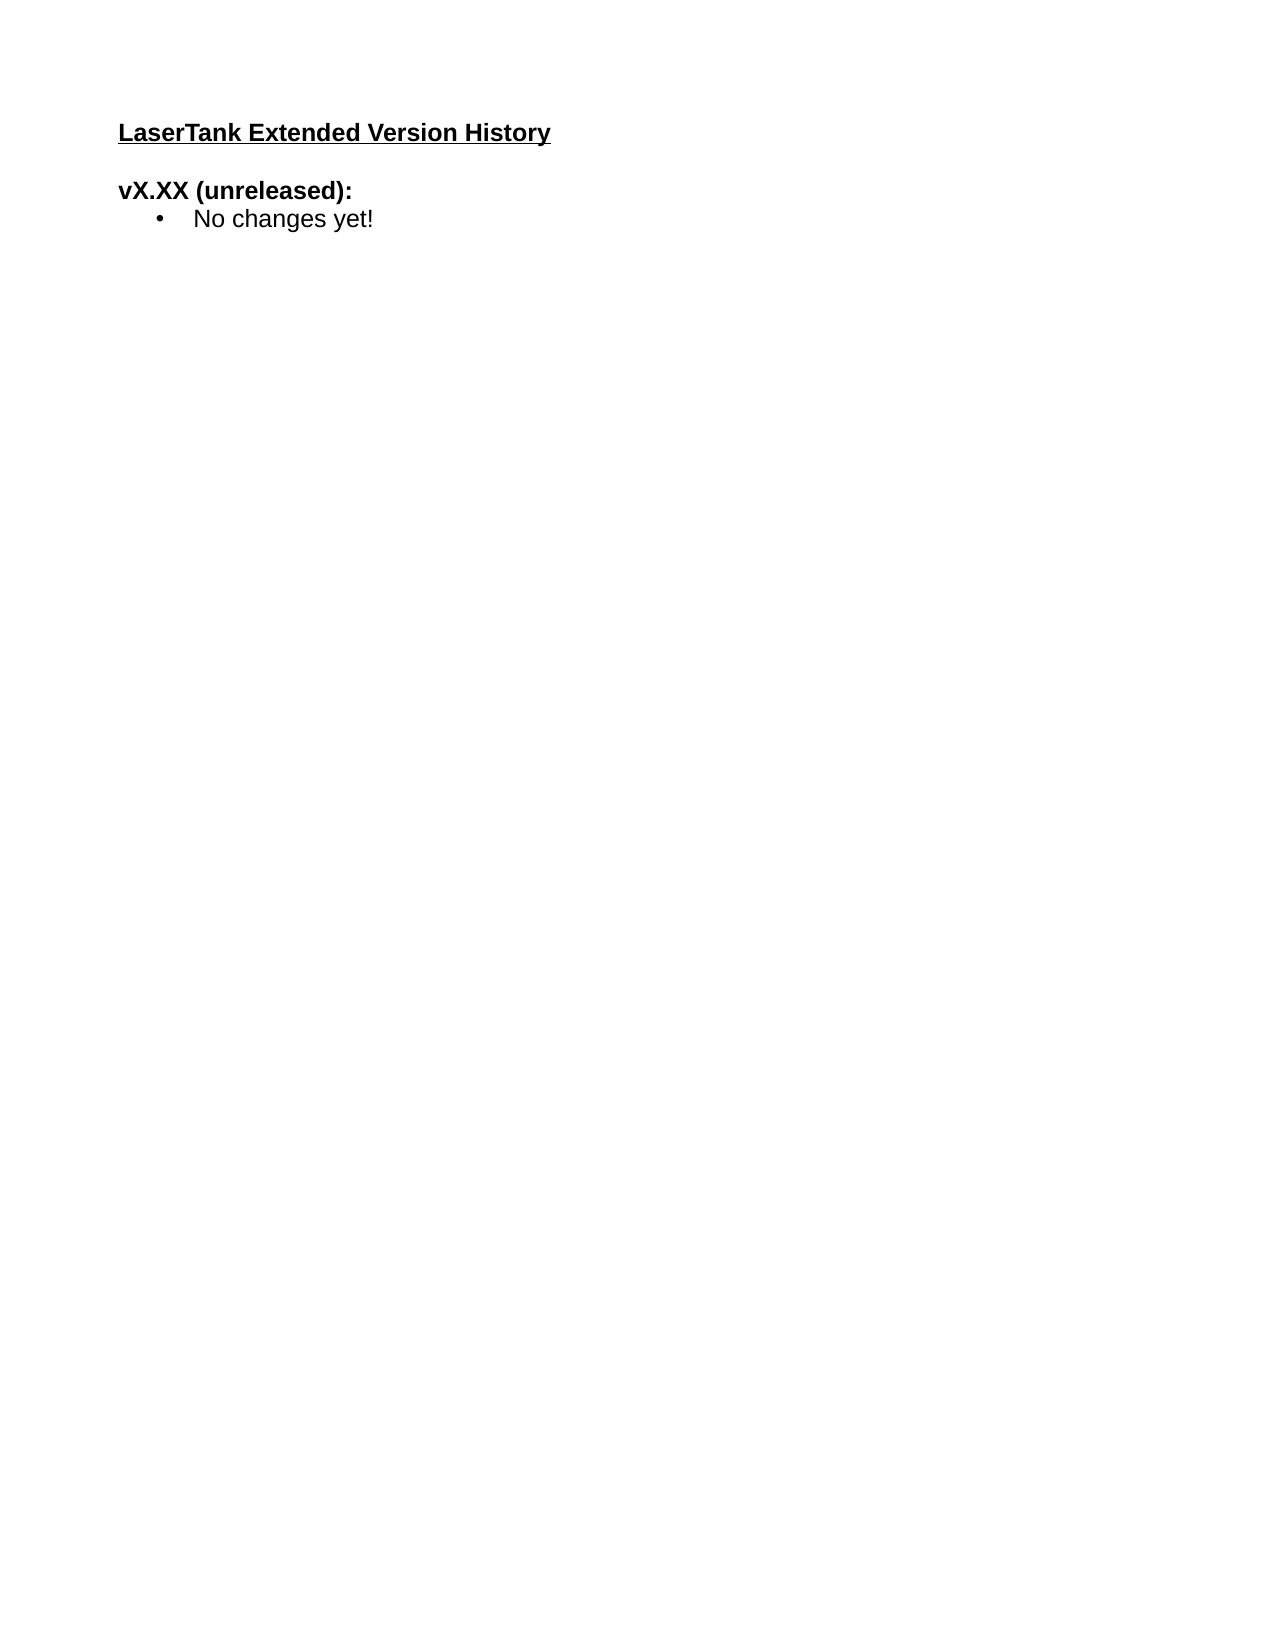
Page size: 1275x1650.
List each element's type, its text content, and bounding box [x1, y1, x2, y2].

text vX.XX (unreleased): [118, 176, 1157, 204]
text LaserTank Extended Version History [118, 118, 1157, 147]
list No changes yet! [156, 204, 1157, 233]
